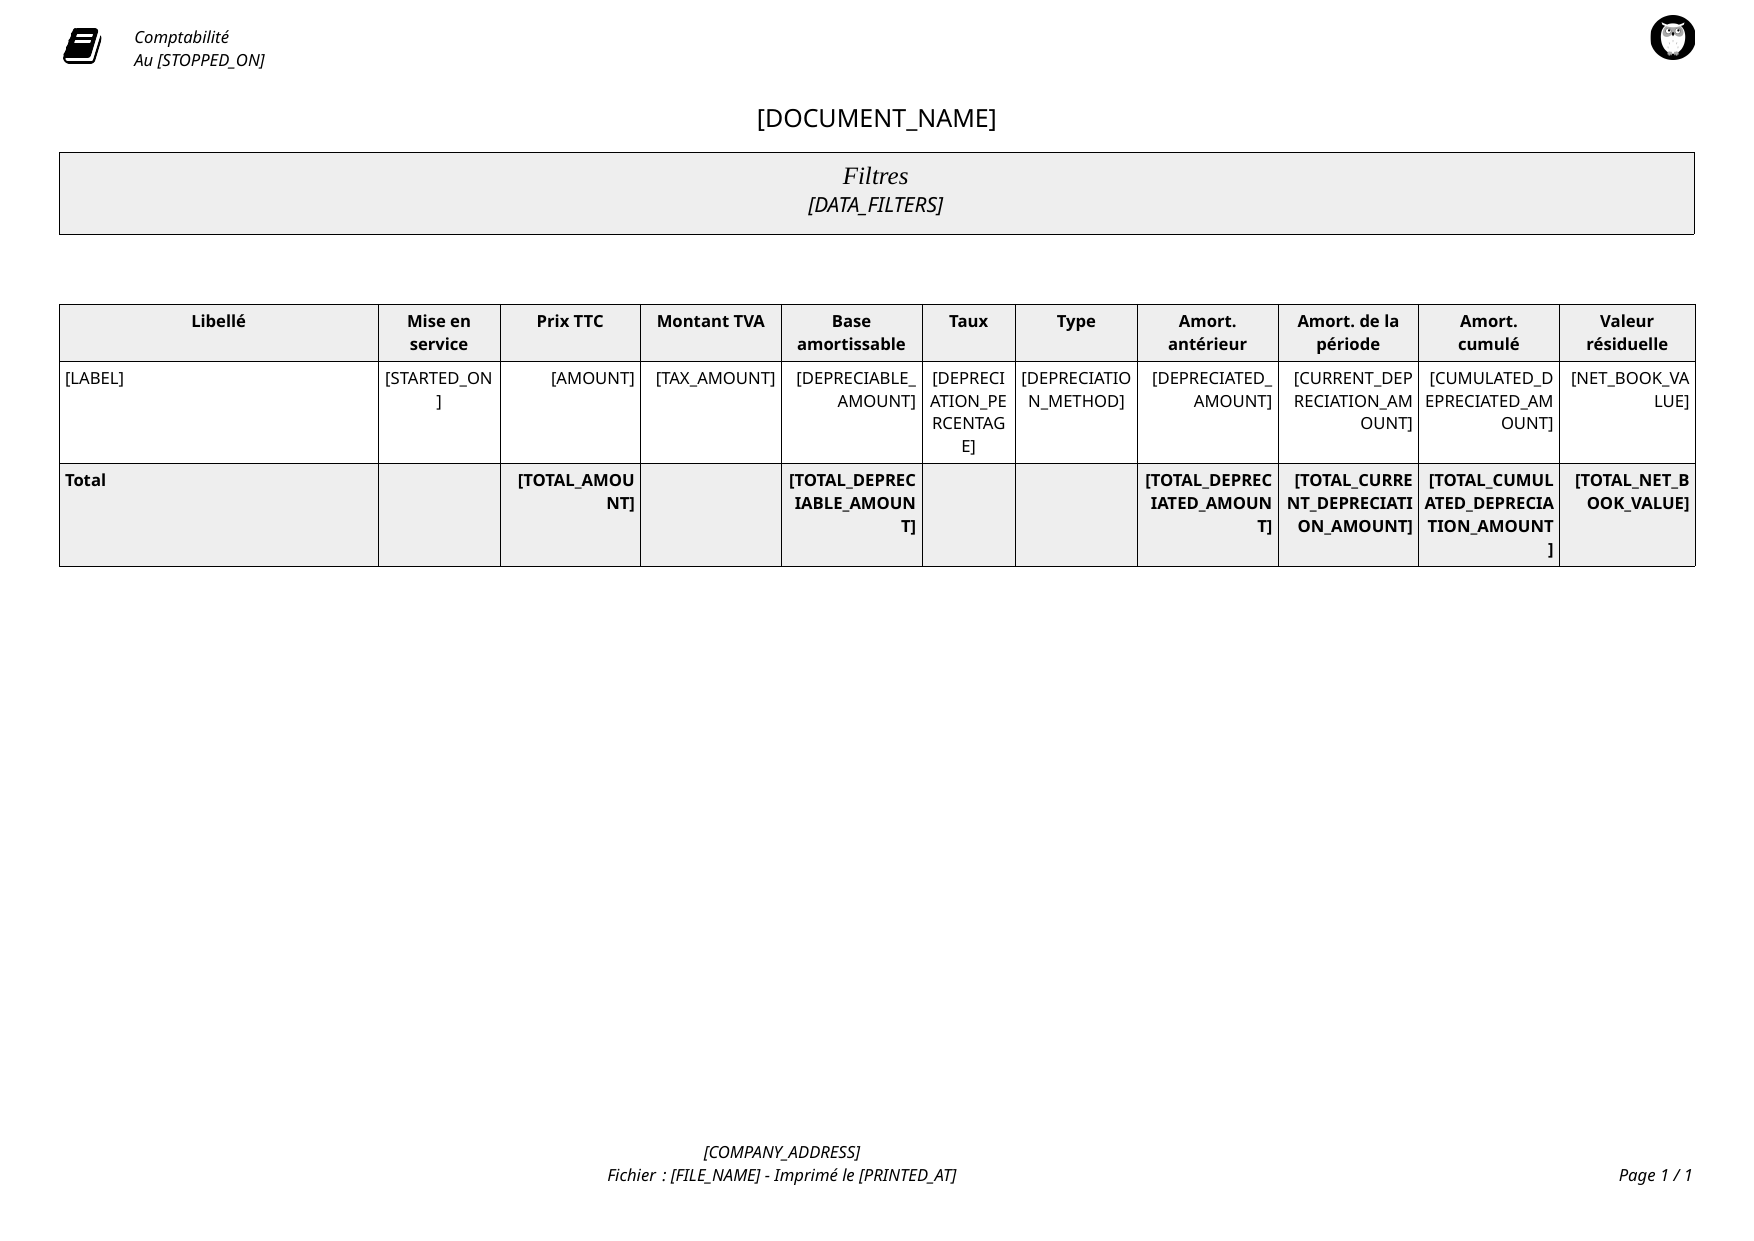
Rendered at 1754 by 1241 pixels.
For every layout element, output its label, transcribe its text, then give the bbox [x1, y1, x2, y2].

table_header [1016, 464, 1137, 566]
table_header Amort. cumulé [1419, 305, 1559, 361]
text [DOCUMENT_NAME] [59, 100, 1694, 134]
table_header Total [60, 464, 378, 566]
table_header [923, 464, 1015, 566]
table_header [TOTAL_AMOUNT] [501, 464, 640, 566]
text [DATA_FILTERS] [68, 190, 1685, 218]
table_header Taux [923, 305, 1015, 361]
table_header [LABEL] [60, 362, 378, 463]
picture [1650, 15, 1695, 60]
text Filtres [68, 161, 1685, 190]
table_header [DEPRECIATION_METHOD] [1016, 362, 1137, 463]
table_header Base amortissable [782, 305, 922, 361]
table_header Libellé [60, 305, 378, 361]
table_header [TOTAL_DEPRECIABLE_AMOUNT] [782, 464, 922, 566]
table_header Mise en service [379, 305, 500, 361]
table_header [CURRENT_DEPRECIATION_AMOUNT] [1279, 362, 1418, 463]
table_header [TAX_AMOUNT] [641, 362, 781, 463]
picture [63, 25, 102, 67]
table_header Amort. antérieur [1138, 305, 1278, 361]
table_header [STARTED_ON] [379, 362, 500, 463]
table_header [DEPRECIABLE_AMOUNT] [782, 362, 922, 463]
table_header Amort. de la période [1279, 305, 1418, 361]
table_header Prix TTC [501, 305, 640, 361]
table_header [TOTAL_DEPRECIATED_AMOUNT] [1138, 464, 1278, 566]
table_header [379, 464, 500, 566]
table_header [641, 464, 781, 566]
table_header [TOTAL_CUMULATED_DEPRECIATION_AMOUNT] [1419, 464, 1559, 566]
table_header [AMOUNT] [501, 362, 640, 463]
table_header [TOTAL_NET_BOOK_VALUE] [1560, 464, 1695, 566]
table_header Type [1016, 305, 1137, 361]
table_header Valeur résiduelle [1560, 305, 1695, 361]
table_header Montant TVA [641, 305, 781, 361]
table_header [TOTAL_CURRENT_DEPRECIATION_AMOUNT] [1279, 464, 1418, 566]
table_header [NET_BOOK_VALUE] [1560, 362, 1695, 463]
table_header [DEPRECIATION_PERCENTAGE] [923, 362, 1015, 463]
table_header [DEPRECIATED_AMOUNT] [1138, 362, 1278, 463]
table_header [CUMULATED_DEPRECIATED_AMOUNT] [1419, 362, 1559, 463]
